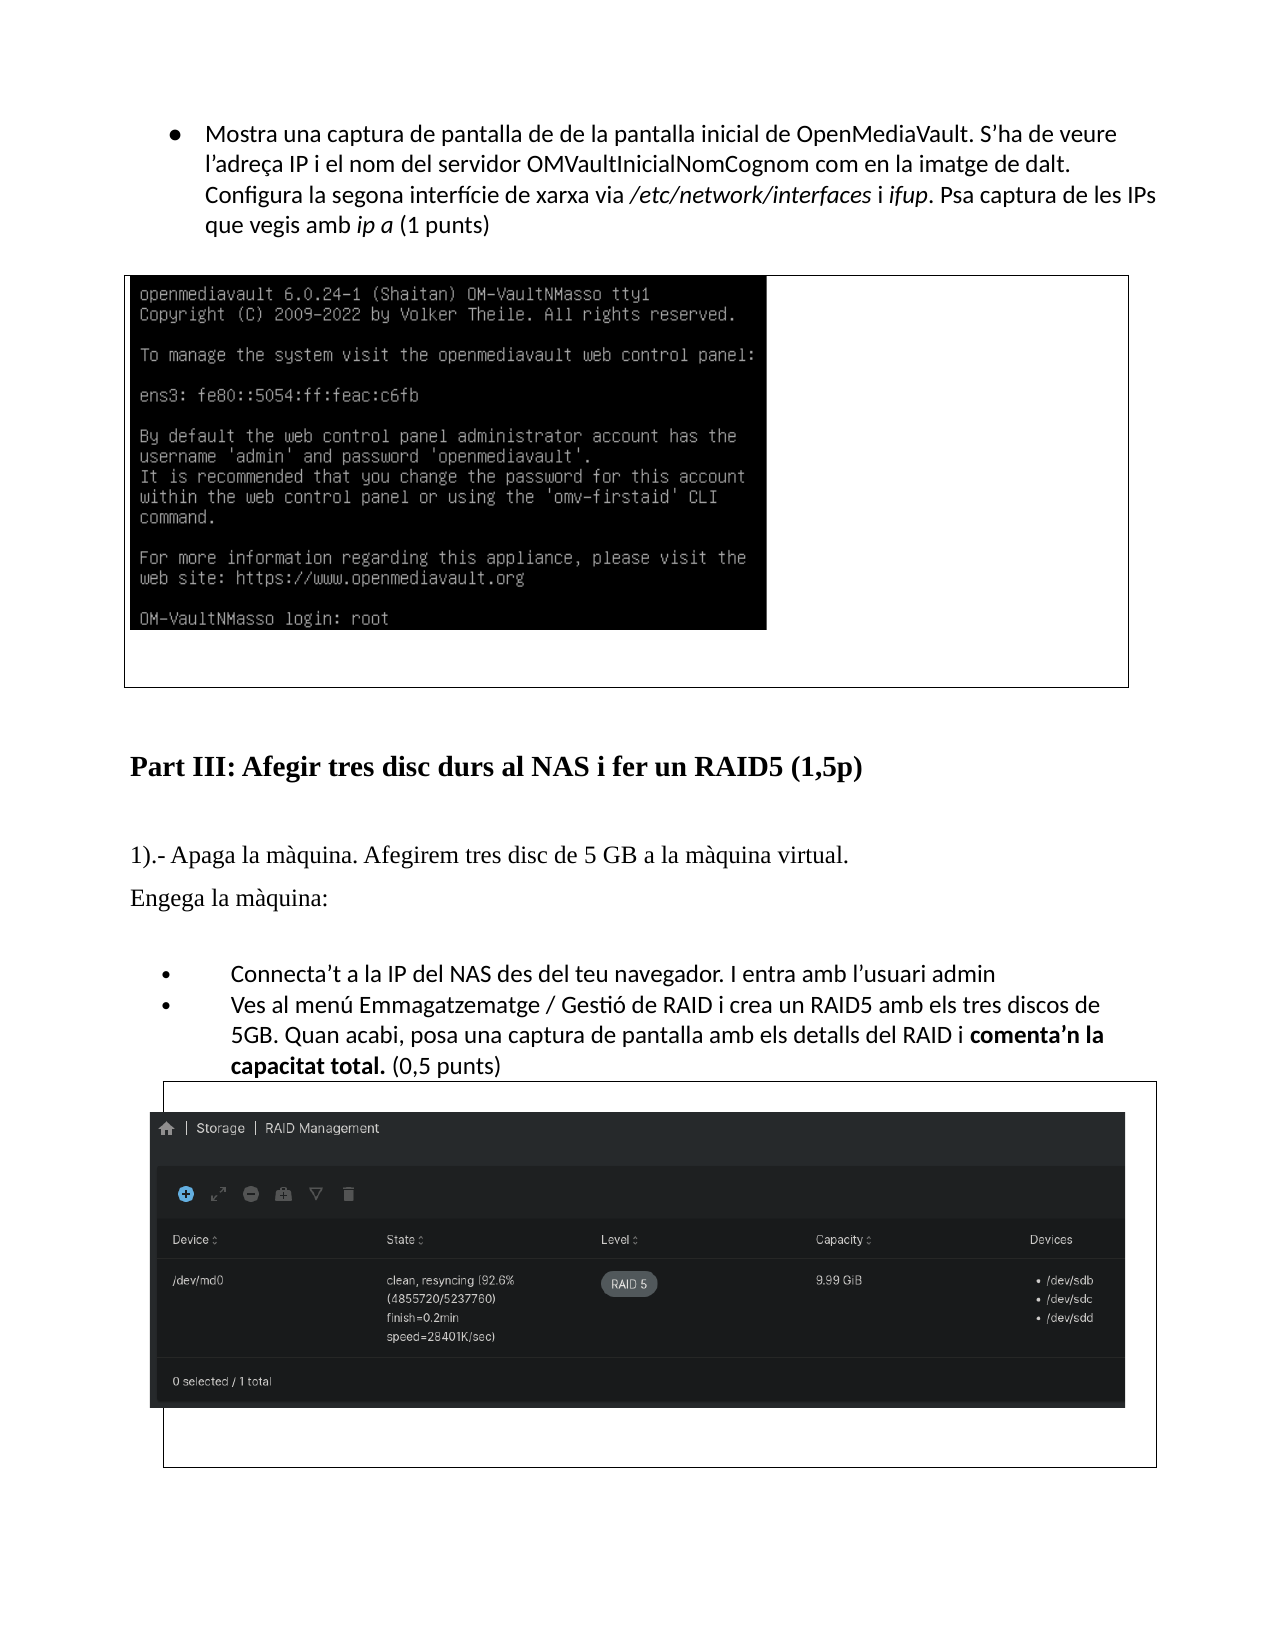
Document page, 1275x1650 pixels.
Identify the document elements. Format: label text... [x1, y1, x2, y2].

list Ves al menú Emmagatzematge / Gestió de RAID i crea un RAID5 amb els tres discos de [162, 989, 1157, 1019]
text Engega la màquina: [130, 883, 1157, 911]
picture [149, 1112, 1126, 1408]
text Part III: Afegir tres disc durs al NAS i fer un RAID5 (1,5p) [130, 749, 1157, 783]
list Connecta’t a la IP del NAS des del teu navegador. I entra amb l’usuari admin [162, 958, 1157, 989]
list Mostra una captura de pantalla de de la pantalla inicial de OpenMediaVault. S’ha de veure l’adreça IP i el nom del servidor OMVaultInicialNomCognom com en la imatge de dalt. Configura la segona interfície de xarxa via /etc/network/interfaces i ifup. Psa captura de les IPs que vegis amb ip a (1 punts) [167, 118, 1157, 240]
picture [130, 275, 767, 630]
table_header [125, 276, 1128, 687]
list 5GB. Quan acabi, posa una captura de pantalla amb els detalls del RAID i comenta’n la capacitat total. (0,5 punts) [231, 1020, 1157, 1081]
text 1).- Apaga la màquina. Afegirem tres disc de 5 GB a la màquina virtual. [130, 840, 1157, 869]
